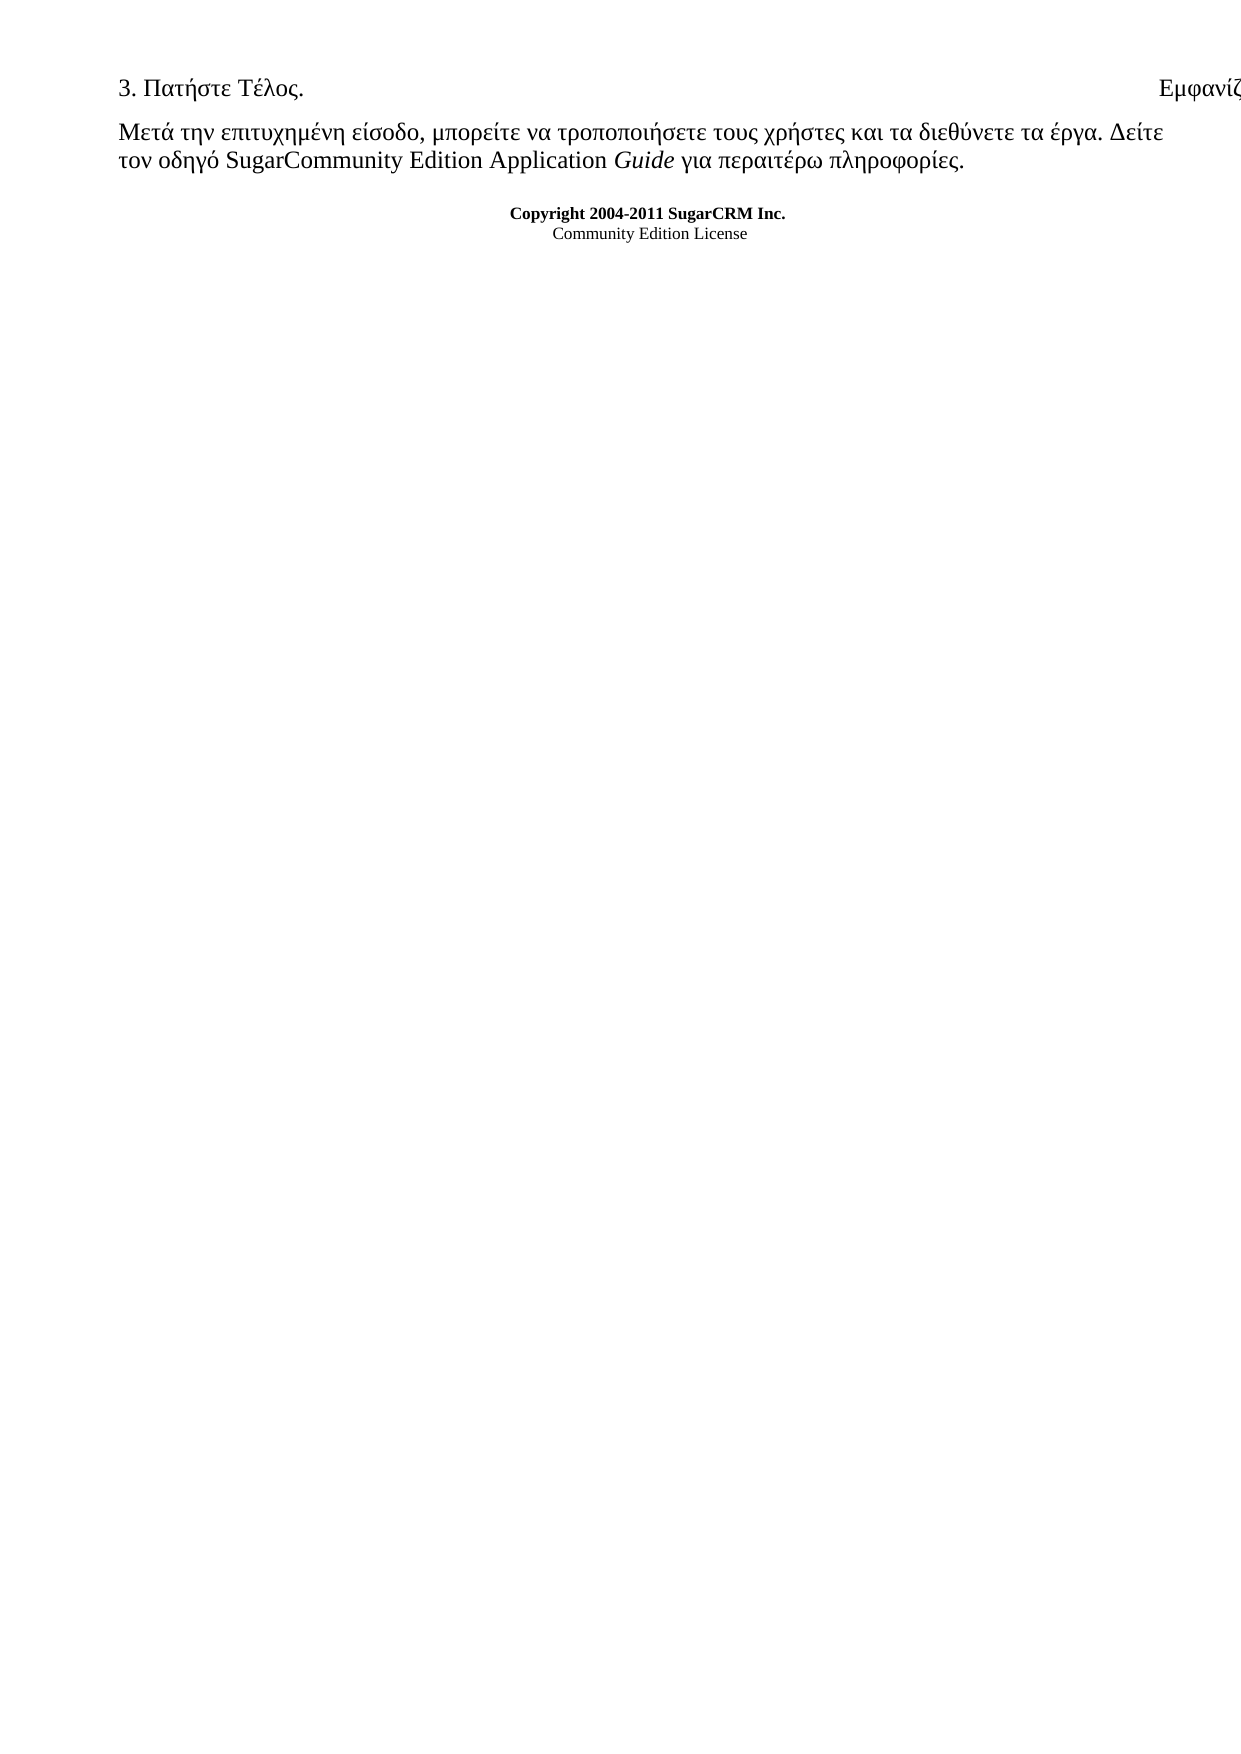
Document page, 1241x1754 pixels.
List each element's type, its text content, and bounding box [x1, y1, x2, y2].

text Copyright 2004-2011 SugarCRM Inc. Community Edition License [118, 203, 1181, 243]
text Μετά την επιτυχημένη είσοδο, μπορείτε να τροποποιήσετε τους χρήστες και τα διεθύνετε τα έργα. Δείτε τον οδηγό SugarCommunity Edition Application Guide για περαιτέρω πληροφορίες. [118, 117, 1181, 174]
table_cell 3. Πατήστε Τέλος. [118, 59, 1158, 117]
table_cell Εμφανίζει την σελίδα εισόδου. [1159, 59, 1240, 117]
